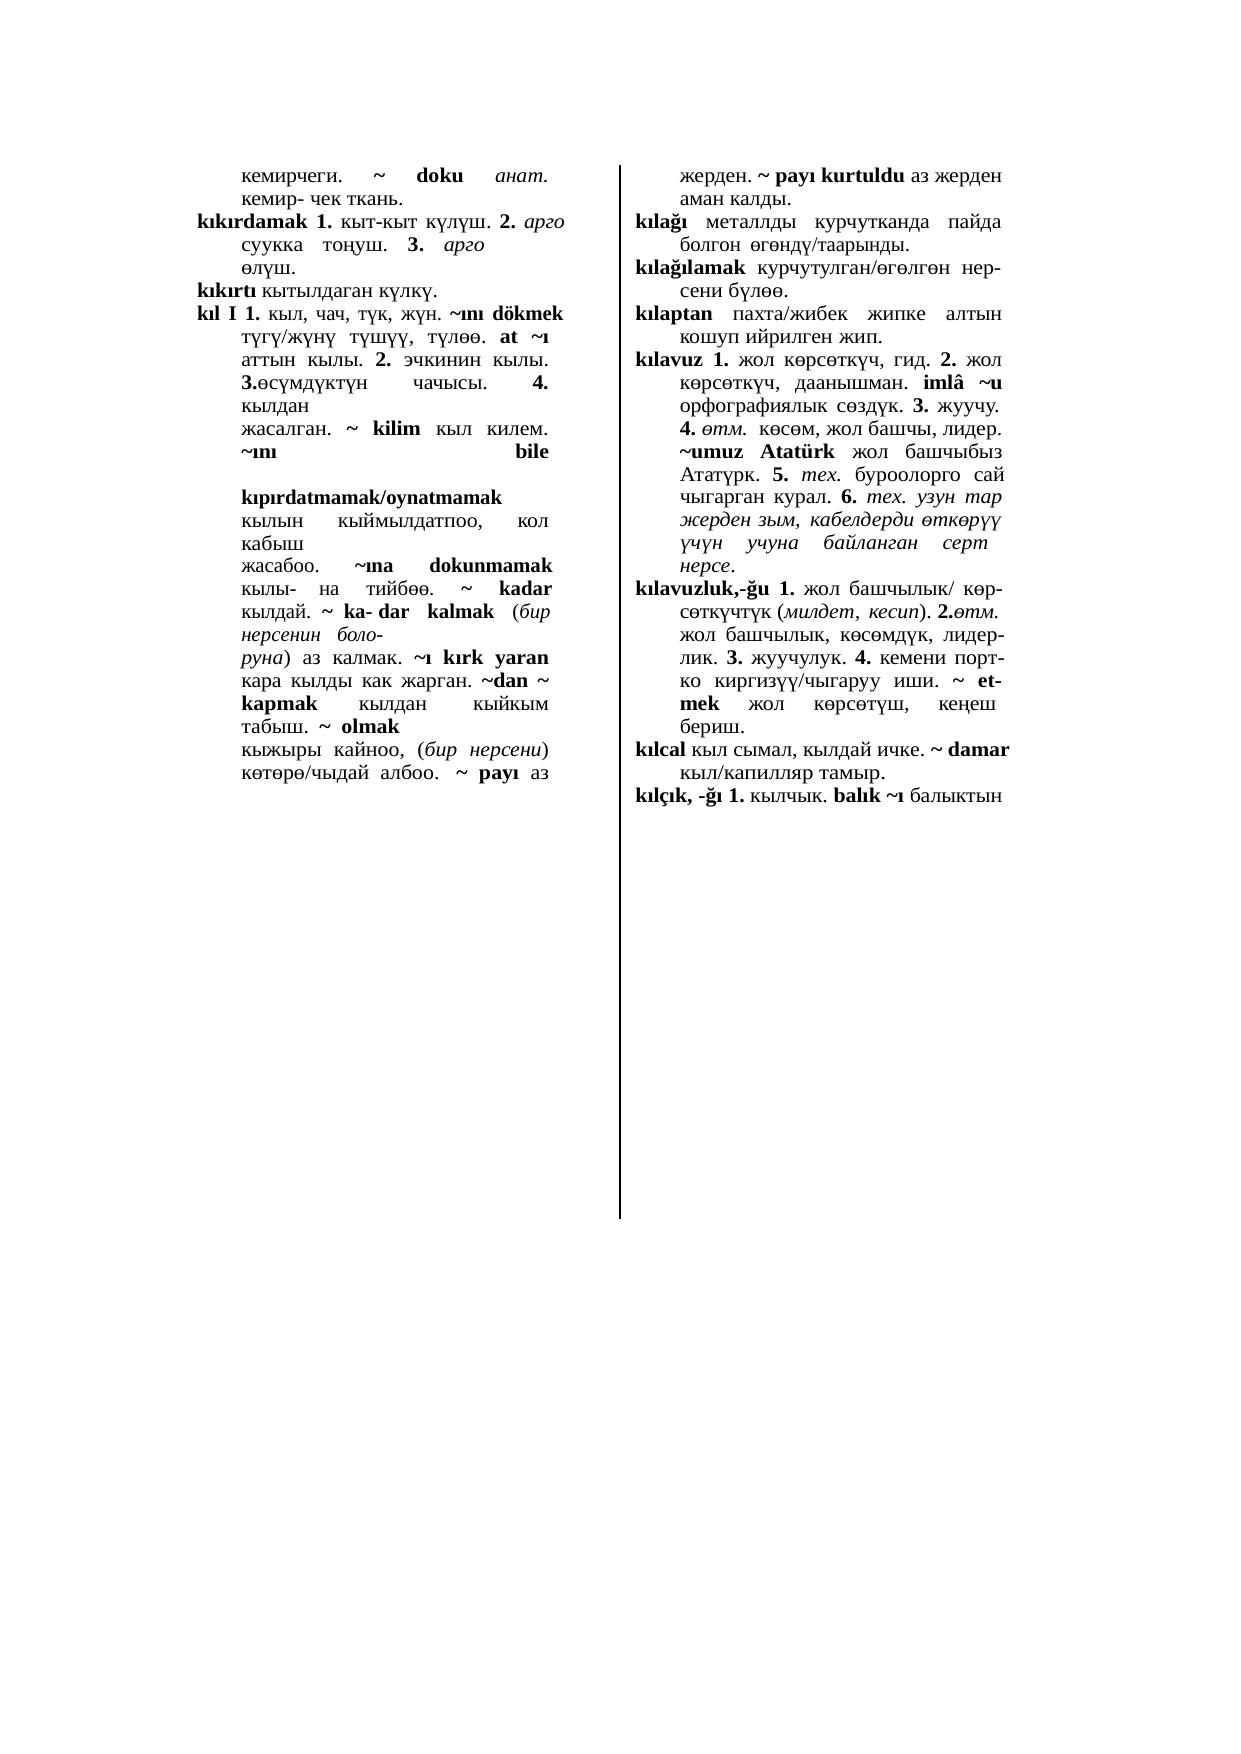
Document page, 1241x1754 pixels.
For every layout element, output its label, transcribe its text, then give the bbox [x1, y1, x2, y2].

text Ататүрк. 5. тех. буроолорго сай чыгарган курал. 6. тех. узун тар жерден зым, кабелдерди өткөрүү [679, 463, 1005, 531]
text kıkırtı кытылдаган күлкү. [197, 279, 609, 302]
text 4. өтм. көсөм, жол башчы, лидер. [679, 417, 1005, 440]
text kıl I 1. кыл, чач, түк, жүн. ~ını dökmek [197, 302, 579, 325]
text kılağı металлды курчутканда пайда болгон өгөндү/таарынды. [635, 210, 1005, 256]
text жерден. ~ payı kurtuldu аз жерден [679, 164, 1005, 187]
text жол башчылык, көсөмдүк, лидер- лик. 3. жуучулук. 4. кемени порт- ко киргизүү/чыгаруу иши. ~ et- [679, 623, 1005, 692]
text кыл/капилляр тамыр. [679, 761, 887, 784]
text kılcal кыл сымал, кылдай ичке. ~ damar [635, 738, 1058, 761]
text жасалган. ~ kilim кыл килем. ~ını bile kıpırdatmamak/oynatmamak кылын кыймылдатпоо, кол кабыш [241, 417, 549, 554]
text суукка тоңуш. 3. арго өлүш. [241, 233, 484, 279]
text kılçık, -ğı 1. кылчык. balık ~ı балыктын [635, 784, 1058, 807]
text mek жол көрсөтүш, кеңеш бериш. [679, 692, 996, 738]
text кемирчеги. ~ doku анат. кемир- чек ткань. [241, 164, 549, 210]
text kılaptan пахта/жибек жипке алтын [635, 302, 1065, 325]
text үчүн учуна байланган серт нерсе. [679, 531, 988, 577]
text кыжыры кайноо, (бир нерсени) көтөрө/чыдай албоо. ~ payı аз [241, 738, 549, 784]
text ~umuz Atatürk жол башчыбыз [679, 440, 1005, 463]
text жасабоо. ~ına dokunmamak кылы- на тийбөө. ~ kadar кылдай. ~ ka- dar kalmak (бир нерсенин боло- [241, 554, 552, 646]
text kıkırdamak 1. кыт-кыт күлүш. 2. арго [197, 210, 579, 233]
text kılavuzluk,-ğu 1. жол башчылык/ көр- сөткүчтүк (милдет, кесип). 2.өтм. [635, 577, 1020, 623]
text кошуп ийрилген жип. [679, 325, 885, 348]
text руна) аз калмак. ~ı kırk yaran кара кылды как жарган. ~dan ~ kapmak кылдан кыйкым табыш. ~ olmak [241, 646, 549, 738]
text аман калды. [679, 187, 793, 210]
text kılağılamak курчутулган/өгөлгөн нер- сени бүлөө. [635, 256, 1036, 302]
text түгү/жүнү түшүү, түлөө. at ~ı аттын кылы. 2. эчкинин кылы. 3.өсүмдүктүн чачысы. 4. кылдан [241, 325, 549, 417]
text орфографиялык сөздүк. 3. жуучу. [679, 394, 1004, 417]
text kılavuz 1. жол көрсөткүч, гид. 2. жол көрсөткүч, даанышман. imlâ ~u [635, 348, 1005, 394]
